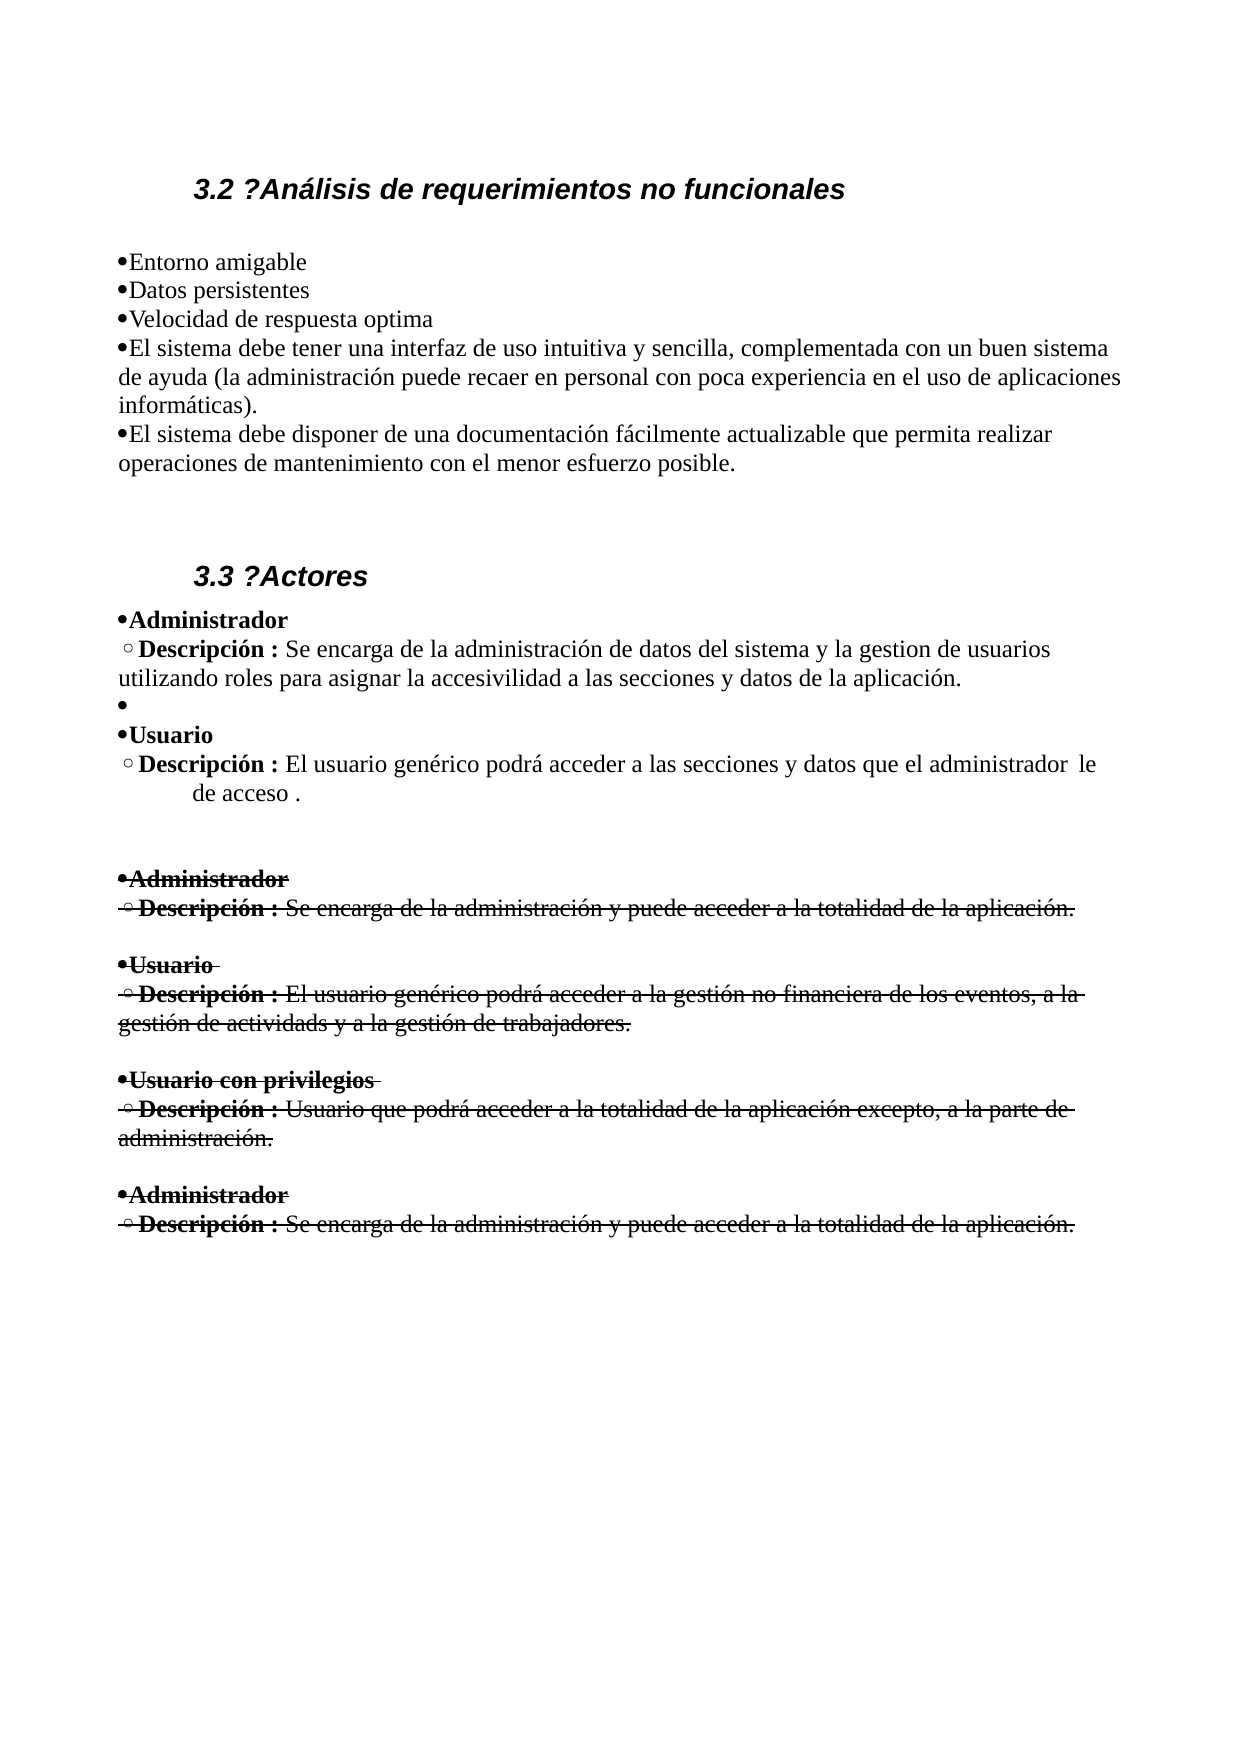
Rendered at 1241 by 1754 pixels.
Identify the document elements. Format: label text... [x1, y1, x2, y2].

list Usuario con privilegios [118, 1065, 1122, 1094]
list Descripción : El usuario genérico podrá acceder a la gestión no financiera de los eventos, a la gestión de actividads y a la gestión de trabajadores. [118, 979, 1122, 1036]
list Descripción : Usuario que podrá acceder a la totalidad de la aplicación excepto, a la parte de administración. [118, 1094, 1122, 1151]
list Administrador [118, 1180, 1122, 1209]
list Administrador [118, 605, 1122, 634]
list Descripción : Se encarga de la administración y puede acceder a la totalidad de la aplicación. [118, 1209, 1122, 1238]
subtitle ?Análisis de requerimientos no funcionales [185, 172, 1122, 205]
list Entorno amigable [118, 247, 1122, 275]
list El sistema debe tener una interfaz de uso intuitiva y sencilla, complementada con un buen sistema de ayuda (la administración puede recaer en personal con poca experiencia en el uso de aplicaciones informáticas). [118, 333, 1122, 419]
list Usuario [118, 720, 1122, 749]
list Datos persistentes [118, 275, 1122, 304]
list El sistema debe disponer de una documentación fácilmente actualizable que permita realizar operaciones de mantenimiento con el menor esfuerzo posible. [118, 419, 1122, 477]
list Usuario [118, 950, 1122, 979]
list Descripción : Se encarga de la administración de datos del sistema y la gestion de usuarios utilizando roles para asignar la accesivilidad a las secciones y datos de la aplicación. [118, 634, 1122, 691]
list Descripción : El usuario genérico podrá acceder a las secciones y datos que el administrador le de acceso . [118, 749, 1122, 806]
list Administrador [118, 864, 1122, 893]
list Descripción : Se encarga de la administración y puede acceder a la totalidad de la aplicación. [118, 893, 1122, 921]
subtitle ?Actores [185, 559, 1122, 593]
list Velocidad de respuesta optima [118, 304, 1122, 333]
